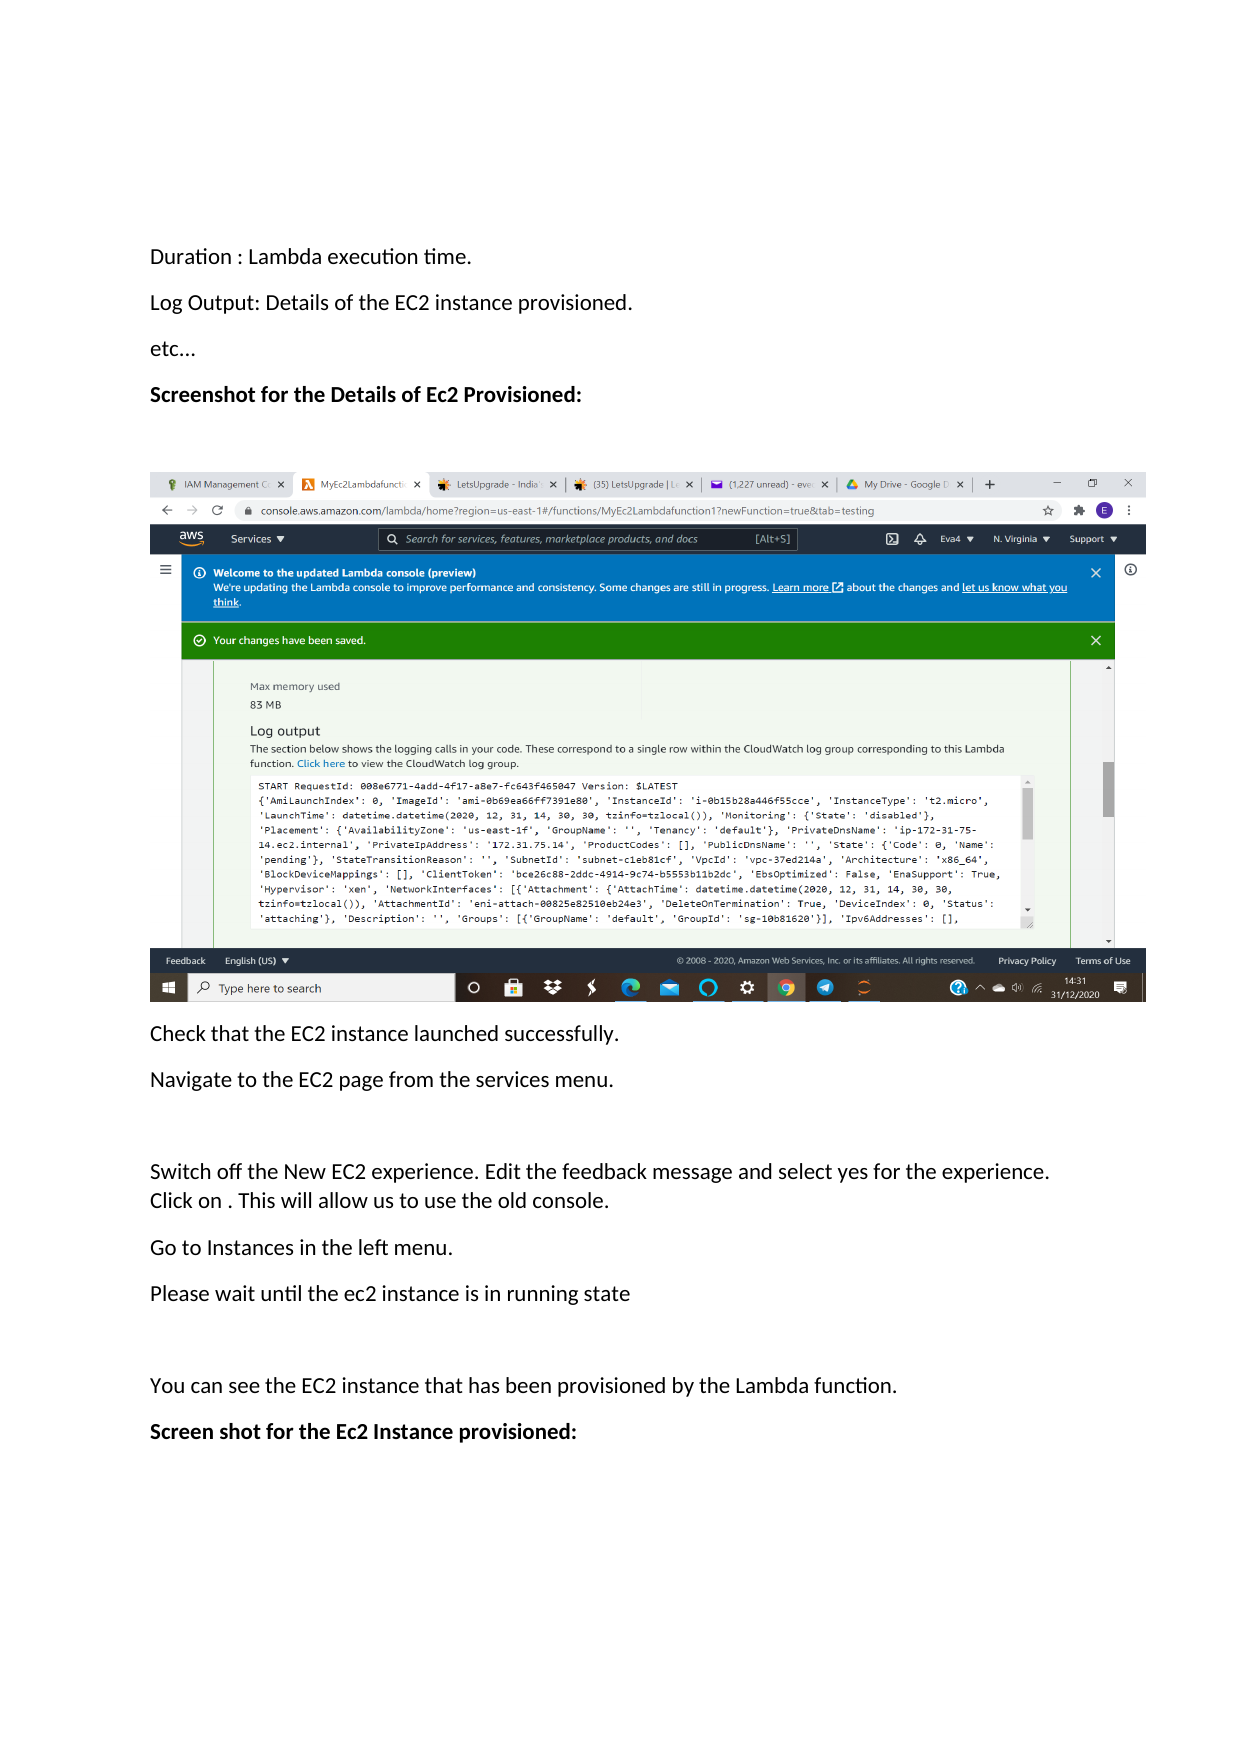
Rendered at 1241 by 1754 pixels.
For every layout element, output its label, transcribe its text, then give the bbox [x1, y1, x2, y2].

text Check that the EC2 instance launched successfully. [150, 1019, 1090, 1047]
text Log Output: Details of the EC2 instance provisioned. [150, 288, 1090, 316]
text You can see the EC2 instance that has been provisioned by the Lambda function. [150, 1371, 1090, 1399]
text Screenshot for the Details of Ec2 Provisioned: [150, 380, 1090, 408]
text Please wait until the ec2 instance is in running state [150, 1279, 1090, 1307]
text etc... [150, 334, 1090, 362]
text Switch off the New EC2 experience. Edit the feedback message and select yes for the experience. Click on . This will allow us to use the old console. [150, 1157, 1090, 1215]
text Screen shot for the Ec2 Instance provisioned: [150, 1417, 1090, 1445]
text Duration : Lambda execution time. [150, 242, 1090, 270]
text Go to Instances in the left menu. [150, 1233, 1090, 1261]
text Navigate to the EC2 page from the services menu. [150, 1065, 1090, 1093]
